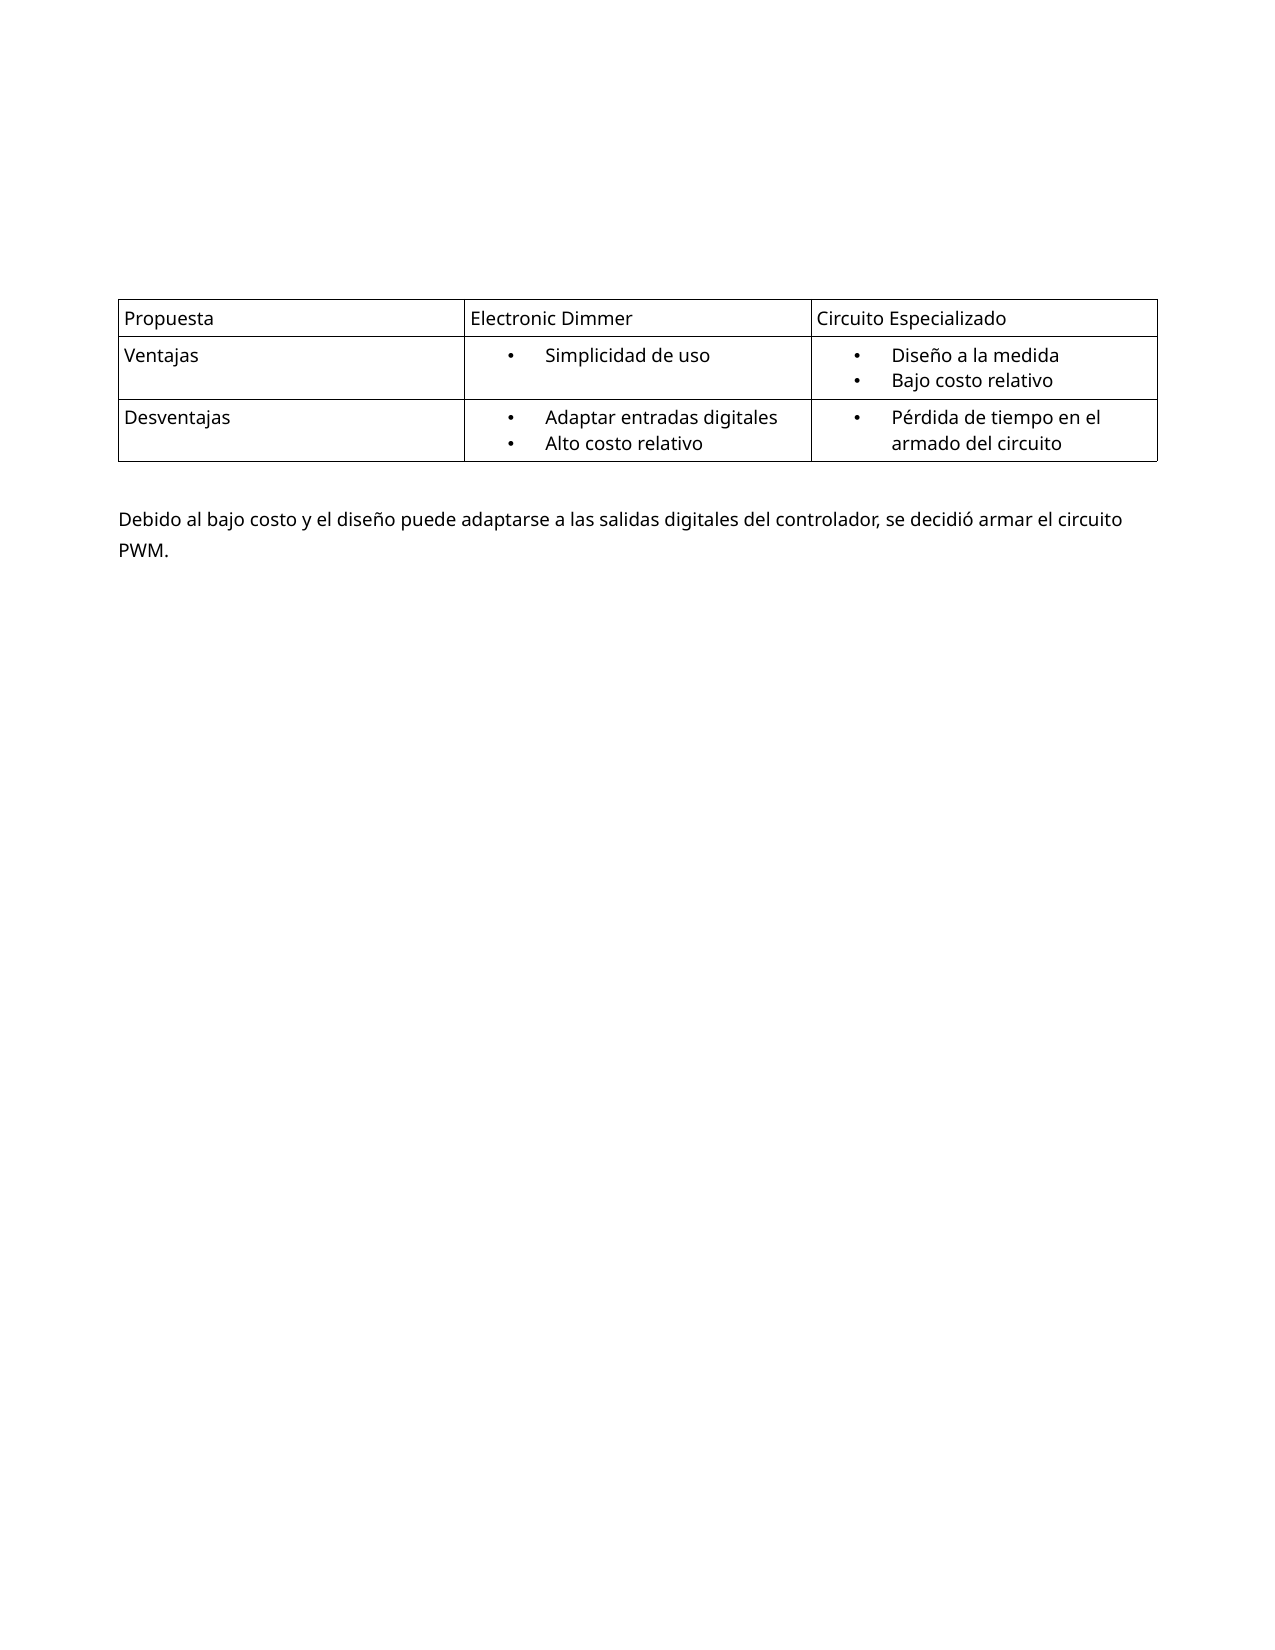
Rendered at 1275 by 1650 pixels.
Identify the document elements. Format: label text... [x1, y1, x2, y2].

table_cell Ventajas [119, 337, 464, 399]
table_cell Desventajas [119, 400, 464, 461]
table_cell Simplicidad de uso [465, 337, 811, 399]
text Debido al bajo costo y el diseño puede adaptarse a las salidas digitales del controlador, se decidió armar el circuito PWM. [118, 507, 1157, 563]
table_header Electronic Dimmer [465, 300, 811, 336]
table_cell Diseño a la medida Bajo costo relativo [812, 337, 1157, 399]
table_cell Pérdida de tiempo en el armado del circuito [812, 400, 1157, 461]
table_header Propuesta [119, 300, 464, 336]
table_header Circuito Especializado [812, 300, 1157, 336]
table_cell Adaptar entradas digitales Alto costo relativo [465, 400, 811, 461]
